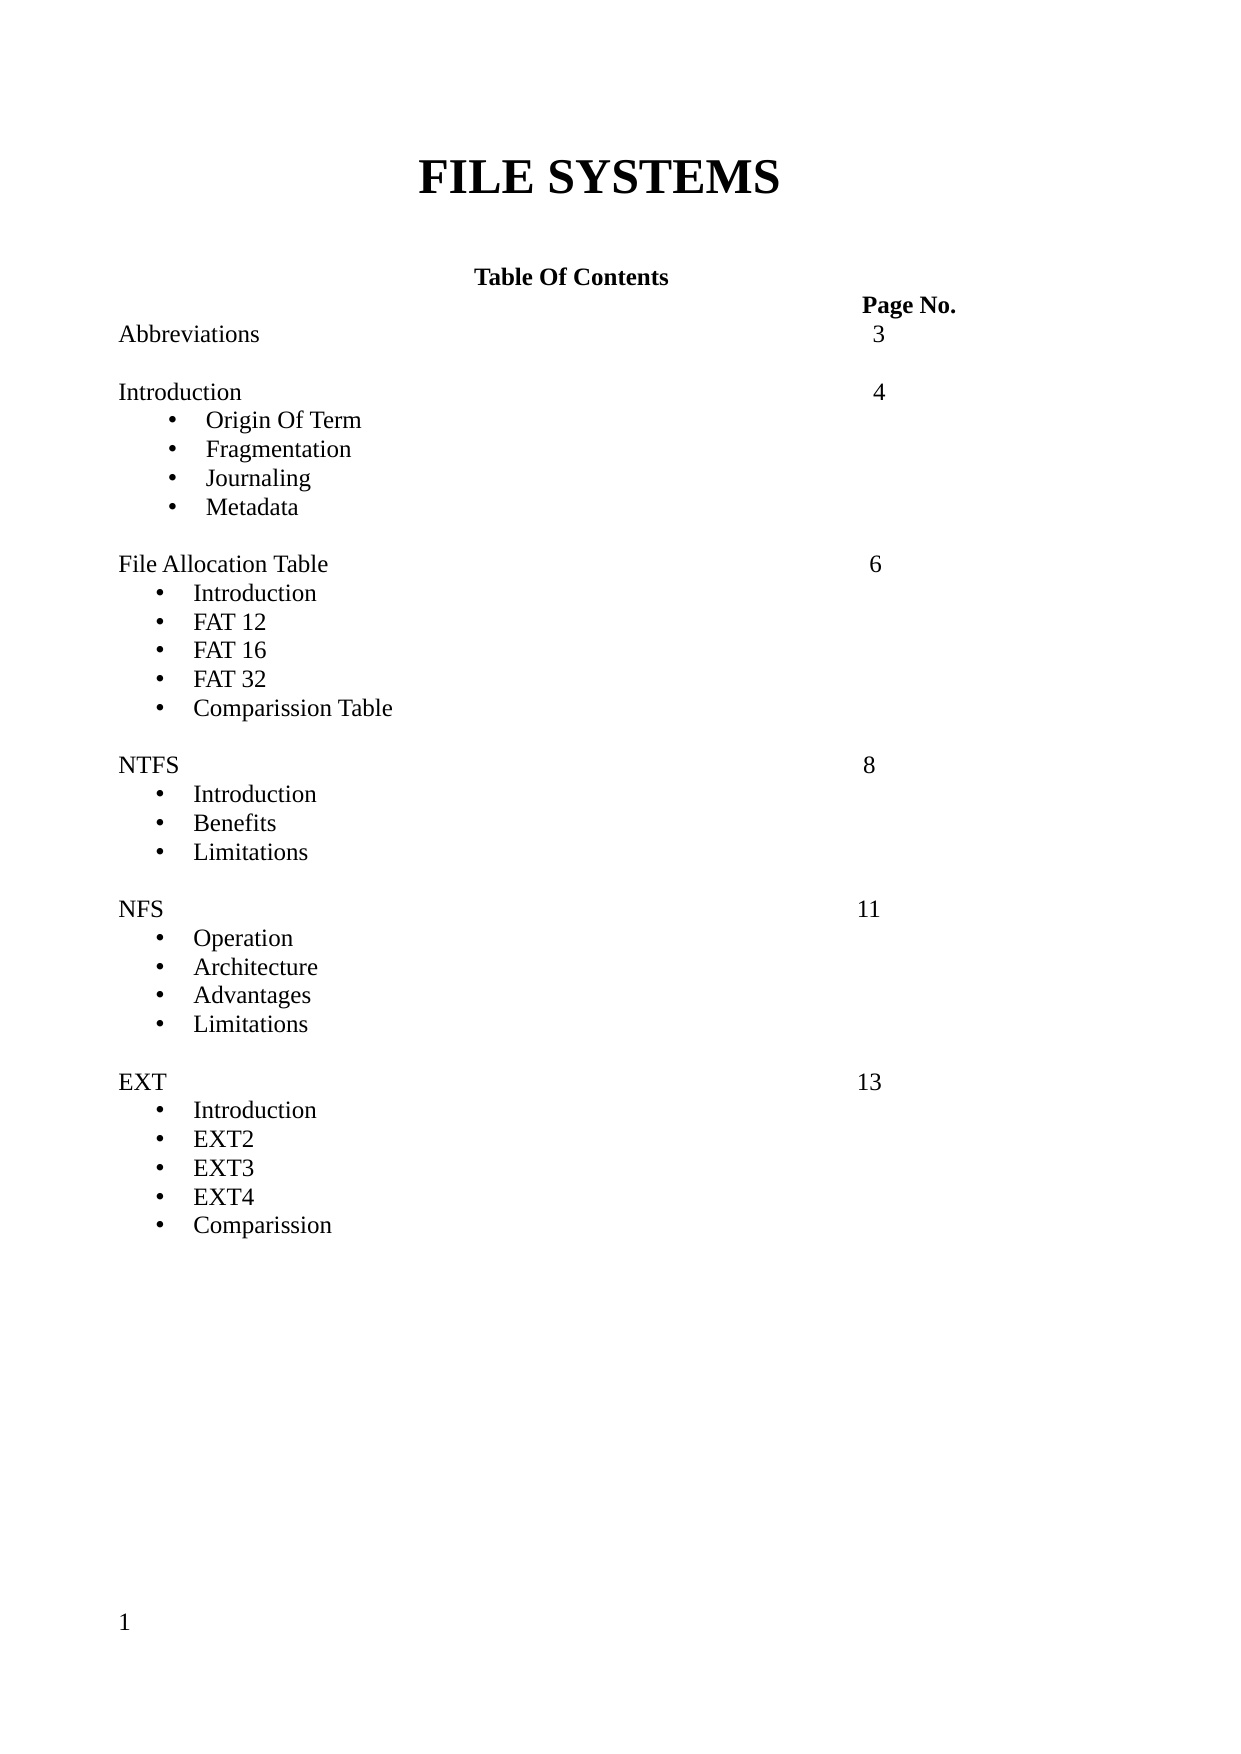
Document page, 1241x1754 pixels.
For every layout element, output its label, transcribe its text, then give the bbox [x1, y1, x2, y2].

list EXT3 [156, 1153, 1122, 1182]
list Architecture [156, 952, 1122, 981]
text NTFS 8 [118, 751, 1122, 779]
list Advantages [156, 981, 1122, 1009]
list Comparission [156, 1211, 1122, 1239]
list Limitations [156, 1009, 1122, 1038]
text FILE SYSTEMS [118, 147, 1122, 204]
list Introduction [156, 578, 1122, 607]
list Operation [156, 923, 1122, 952]
list FAT 12 [156, 607, 1122, 636]
text Abbreviations 3 [118, 319, 1122, 348]
text EXT 13 [118, 1067, 1122, 1096]
list Origin Of Term [168, 406, 1122, 434]
text Table Of Contents [118, 262, 1122, 291]
list Limitations [156, 837, 1122, 866]
list EXT4 [156, 1182, 1122, 1211]
list FAT 32 [156, 664, 1122, 693]
text NFS 11 [118, 894, 1122, 923]
list Introduction [156, 779, 1122, 808]
list FAT 16 [156, 636, 1122, 664]
list Benefits [156, 808, 1122, 837]
text File Allocation Table 6 [118, 549, 1122, 578]
list Metadata [168, 492, 1122, 521]
list Journaling [168, 463, 1122, 492]
text Page No. [118, 291, 1122, 319]
list EXT2 [156, 1124, 1122, 1153]
text Introduction 4 [118, 377, 1122, 406]
list Introduction [156, 1096, 1122, 1124]
list Comparission Table [156, 693, 1122, 722]
list Fragmentation [168, 434, 1122, 463]
